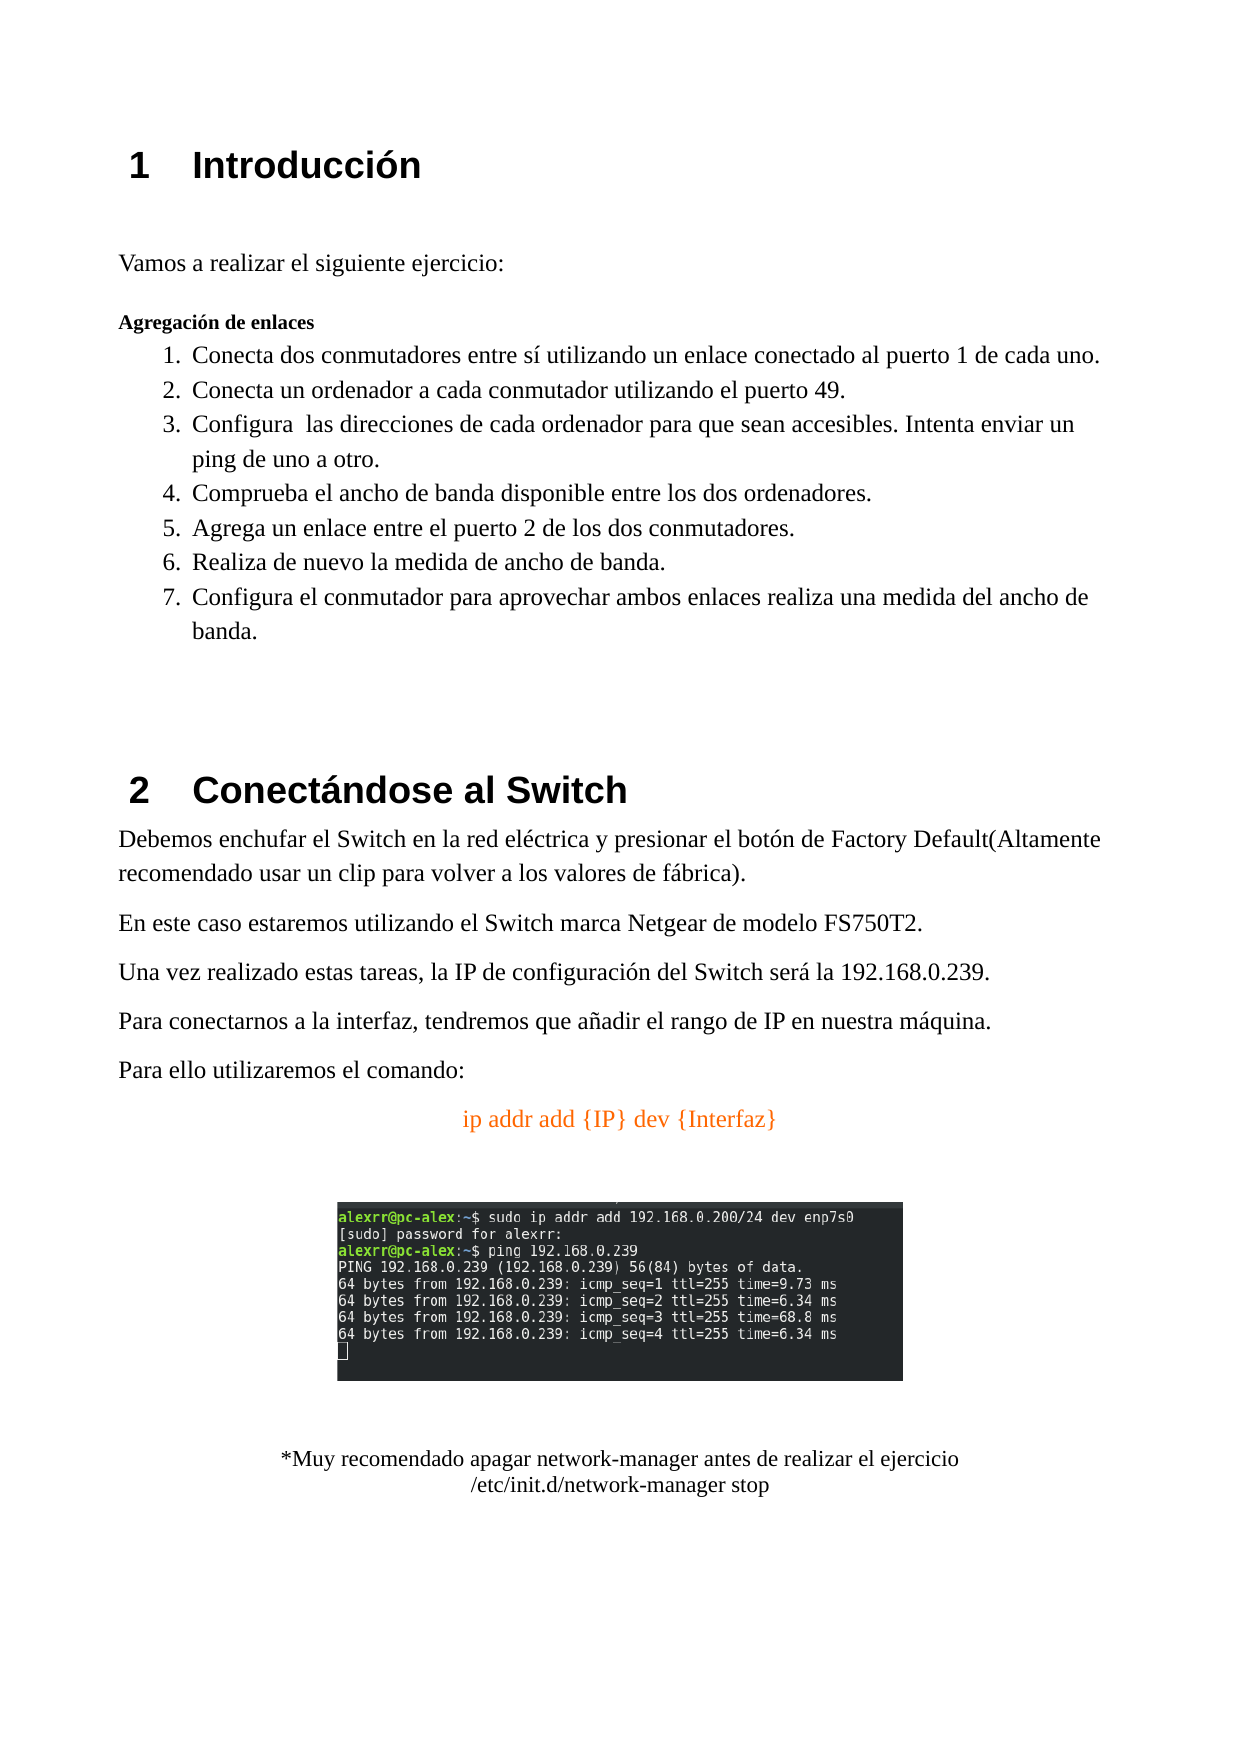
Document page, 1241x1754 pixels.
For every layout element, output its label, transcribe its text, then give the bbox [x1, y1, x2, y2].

text Una vez realizado estas tareas, la IP de configuración del Switch será la 192.168.0.239. [118, 957, 1122, 985]
text /etc/init.d/network-manager stop [118, 1471, 1122, 1498]
list Conecta dos conmutadores entre sí utilizando un enlace conectado al puerto 1 de cada uno. [162, 340, 1122, 369]
subtitle Introducción [118, 143, 1122, 187]
subtitle Conectándose al Switch [118, 768, 1122, 812]
list Configura las direcciones de cada ordenador para que sean accesibles. Intenta enviar un ping de uno a otro. [162, 409, 1122, 472]
list Configura el conmutador para aprovechar ambos enlaces realiza una medida del ancho de banda. [162, 582, 1122, 645]
text *Muy recomendado apagar network-manager antes de realizar el ejercicio [118, 1445, 1122, 1471]
list Comprueba el ancho de banda disponible entre los dos ordenadores. [162, 478, 1122, 507]
text ip addr add {IP} dev {Interfaz} [118, 1104, 1122, 1133]
text Para conectarnos a la interfaz, tendremos que añadir el rango de IP en nuestra máquina. [118, 1006, 1122, 1034]
list Realiza de nuevo la medida de ancho de banda. [162, 547, 1122, 576]
text En este caso estaremos utilizando el Switch marca Netgear de modelo FS750T2. [118, 908, 1122, 936]
text Para ello utilizaremos el comando: [118, 1055, 1122, 1083]
list Conecta un ordenador a cada conmutador utilizando el puerto 49. [162, 375, 1122, 403]
text Debemos enchufar el Switch en la red eléctrica y presionar el botón de Factory Default(Altamente recomendado usar un clip para volver a los valores de fábrica). [118, 824, 1122, 887]
text Vamos a realizar el siguiente ejercicio: [118, 248, 1122, 277]
list Agrega un enlace entre el puerto 2 de los dos conmutadores. [162, 513, 1122, 541]
subtitle Agregación de enlaces [118, 310, 1122, 334]
